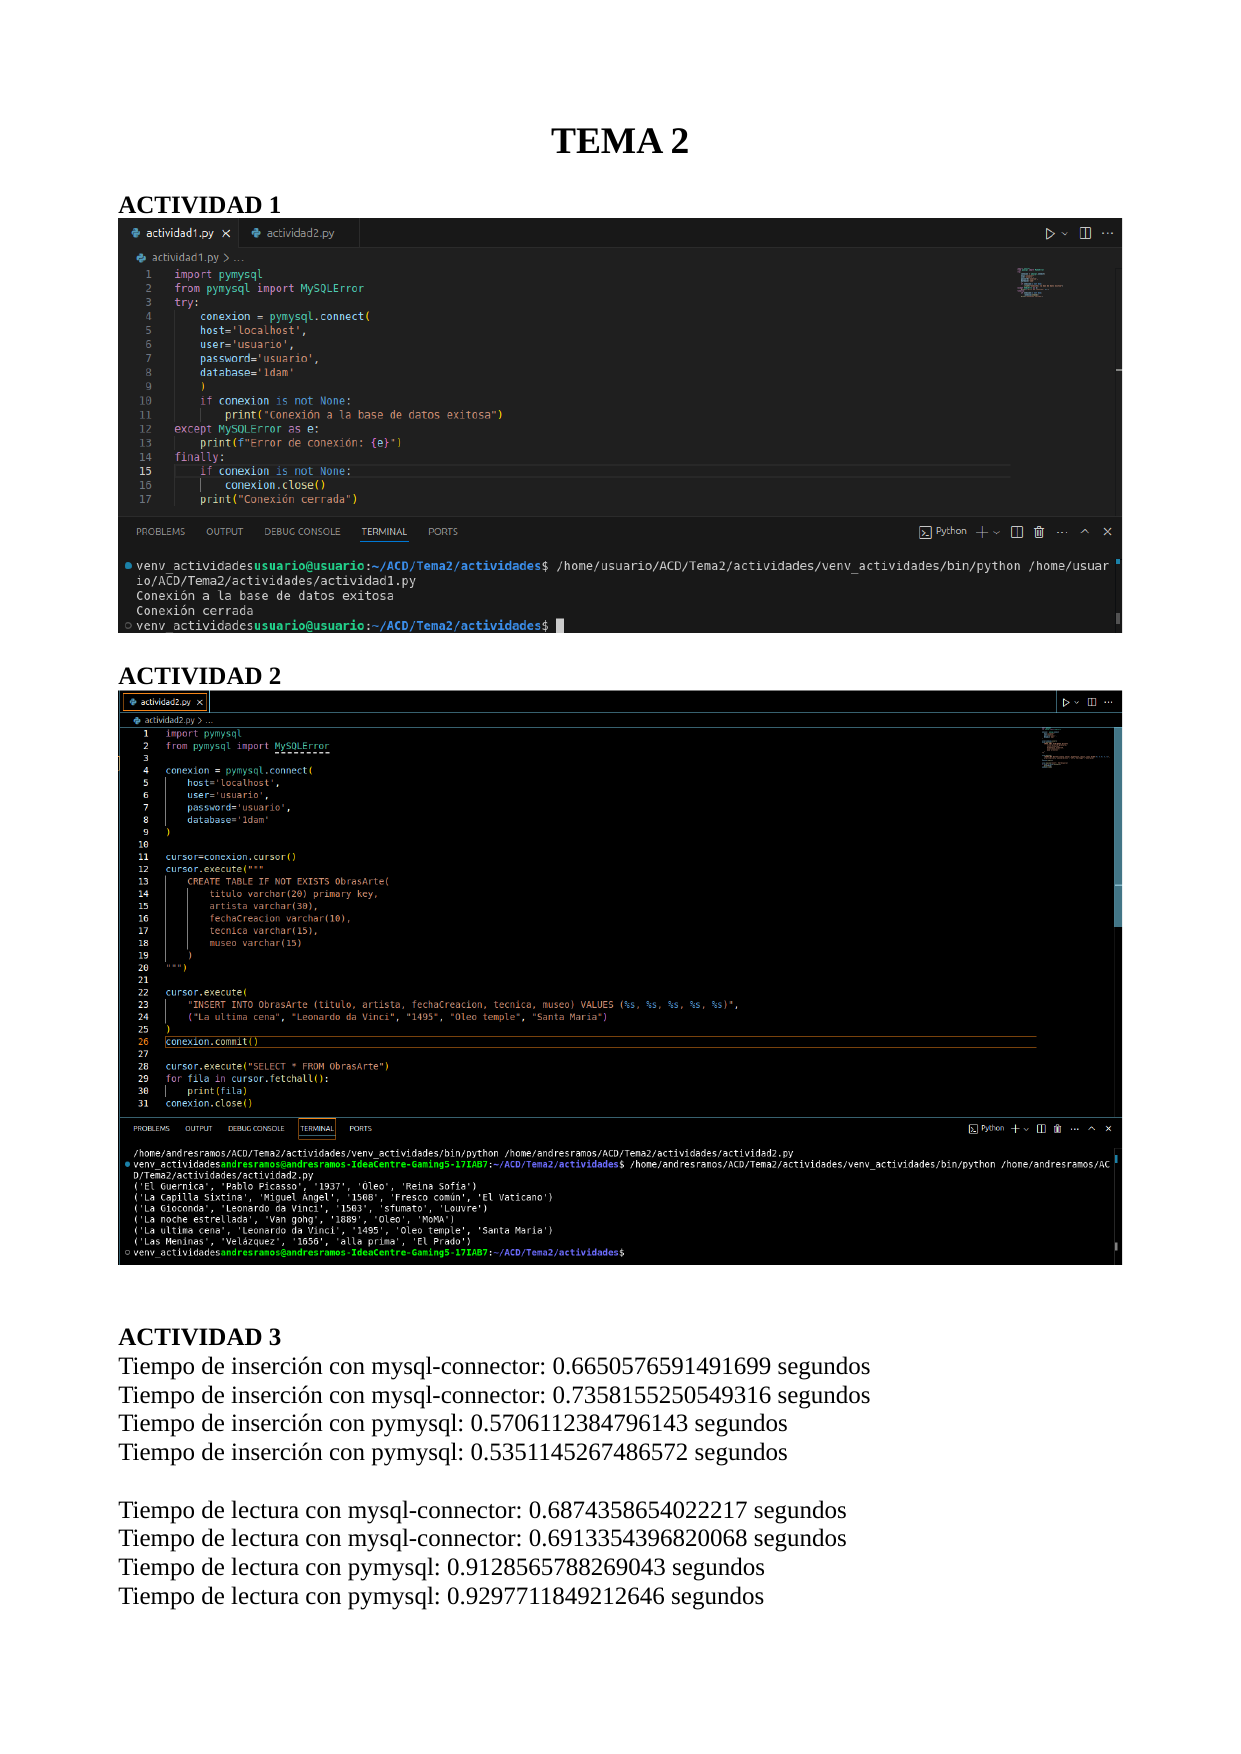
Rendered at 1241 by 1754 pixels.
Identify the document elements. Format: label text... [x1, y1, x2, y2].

picture [118, 218, 1123, 633]
text Tiempo de lectura con mysql-connector: 0.6874358654022217 segundos [118, 1495, 1122, 1523]
picture [118, 690, 1123, 1265]
text ACTIVIDAD 1 [118, 190, 1122, 218]
text Tiempo de lectura con mysql-connector: 0.6913354396820068 segundos [118, 1523, 1122, 1552]
text Tiempo de lectura con pymysql: 0.9128565788269043 segundos [118, 1552, 1122, 1581]
text ACTIVIDAD 3 [118, 1322, 1122, 1351]
text ACTIVIDAD 2 [118, 661, 1122, 690]
text Tiempo de inserción con mysql-connector: 0.7358155250549316 segundos [118, 1380, 1122, 1408]
text TEMA 2 [118, 118, 1122, 161]
text Tiempo de inserción con mysql-connector: 0.6650576591491699 segundos [118, 1351, 1122, 1380]
text Tiempo de inserción con pymysql: 0.5706112384796143 segundos [118, 1408, 1122, 1437]
text Tiempo de inserción con pymysql: 0.5351145267486572 segundos [118, 1437, 1122, 1466]
text Tiempo de lectura con pymysql: 0.9297711849212646 segundos [118, 1581, 1122, 1610]
